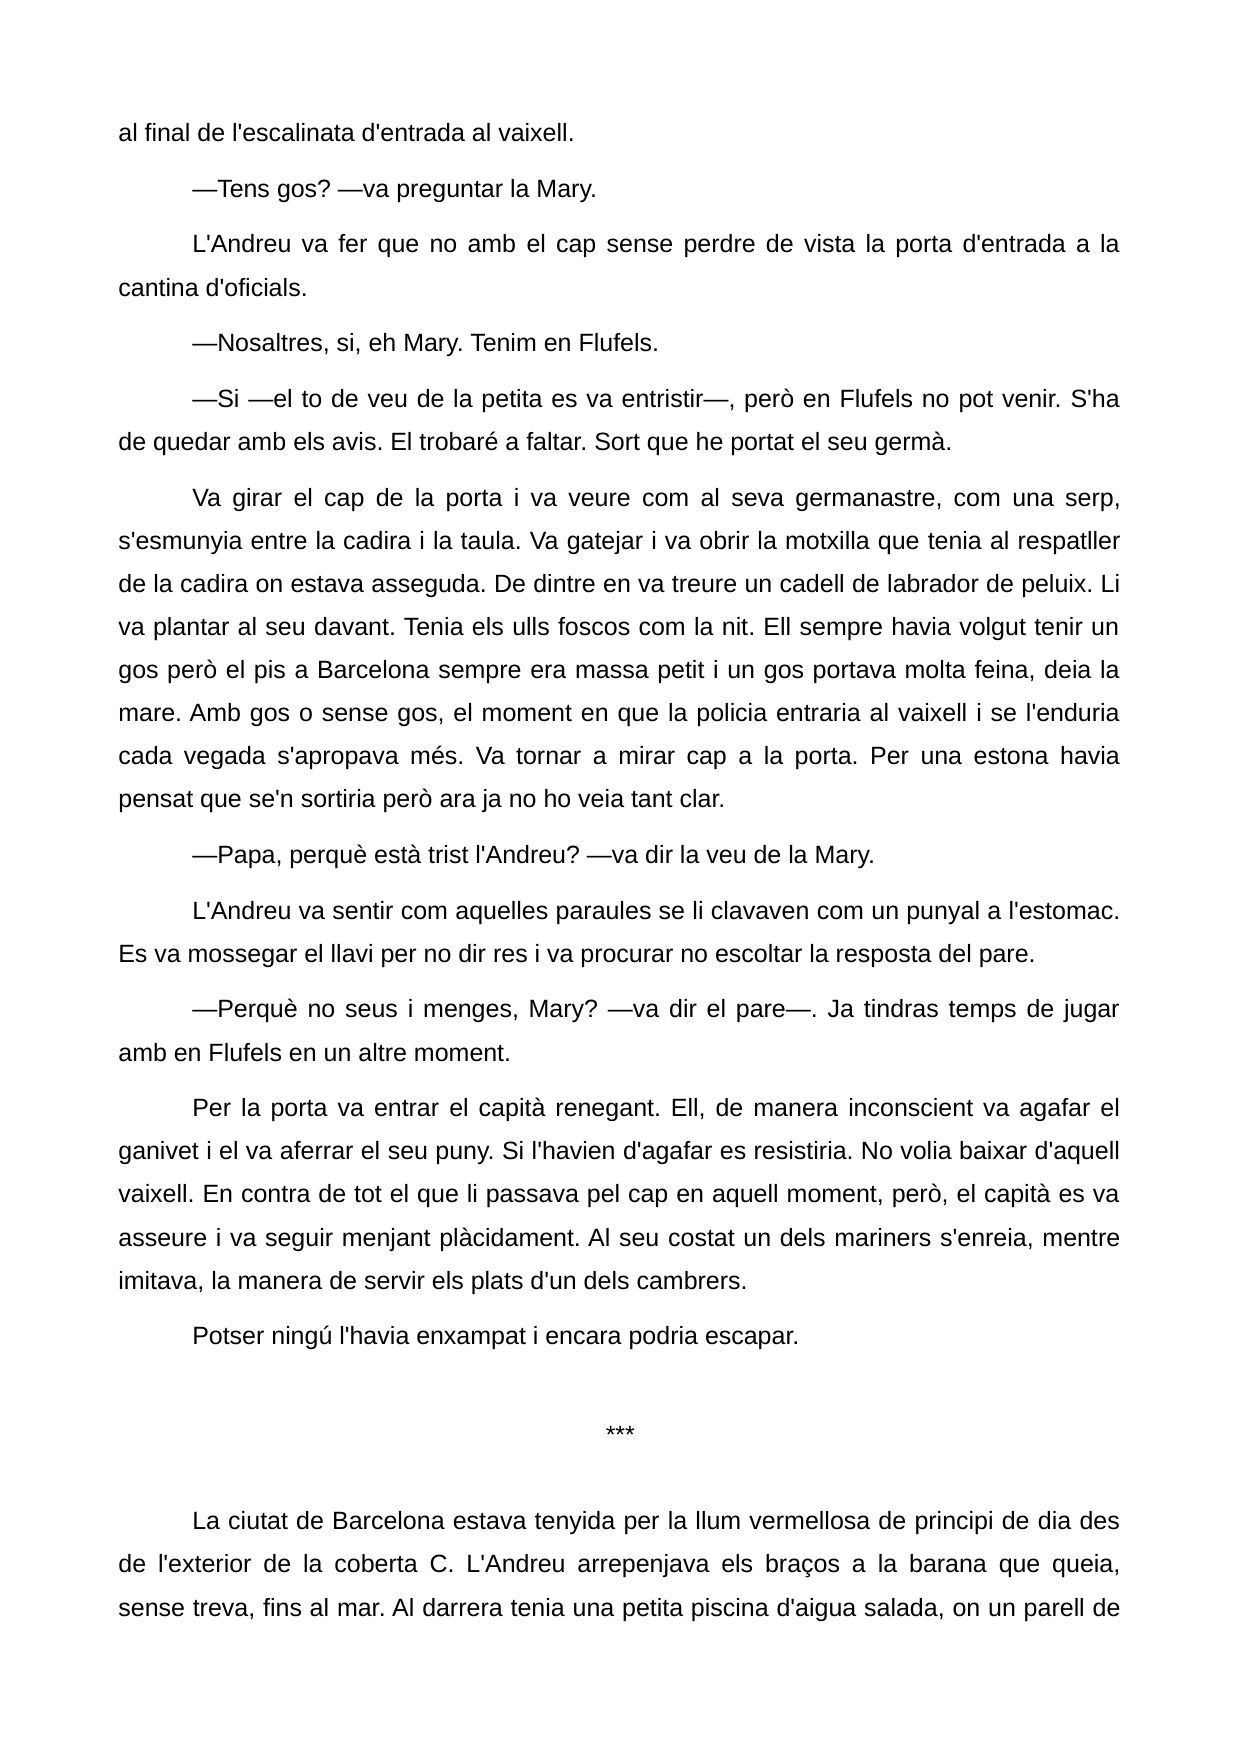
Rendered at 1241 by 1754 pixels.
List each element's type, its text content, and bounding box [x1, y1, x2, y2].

text La ciutat de Barcelona estava tenyida per la llum vermellosa de principi de dia des de l'exterior de la coberta C. L'Andreu arrepenjava els braços a la barana que queia, sense treva, fins al mar. Al darrera tenia una petita piscina d'aigua salada, on un parell de [118, 1506, 1122, 1621]
text —Nosaltres, si, eh Mary. Tenim en Flufels. [118, 328, 1122, 357]
text L'Andreu va fer que no amb el cap sense perdre de vista la porta d'entrada a la cantina d'oficials. [118, 229, 1122, 301]
text Va girar el cap de la porta i va veure com al seva germanastre, com una serp, s'esmunyia entre la cadira i la taula. Va gatejar i va obrir la motxilla que tenia al respatller de la cadira on estava asseguda. De dintre en va treure un cadell de labrador de peluix. Li va plantar al seu davant. Tenia els ulls foscos com la nit. Ell sempre havia volgut tenir un gos però el pis a Barcelona sempre era massa petit i un gos portava molta feina, deia la mare. Amb gos o sense gos, el moment en que la policia entraria al vaixell i se l'enduria cada vegada s'apropava més. Va tornar a mirar cap a la porta. Per una estona havia pensat que se'n sortiria però ara ja no ho veia tant clar. [118, 482, 1122, 813]
text —Si —el to de veu de la petita es va entristir—, però en Flufels no pot venir. S'ha de quedar amb els avis. El trobaré a faltar. Sort que he portat el seu germà. [118, 384, 1122, 456]
text —Perquè no seus i menges, Mary? —va dir el pare—. Ja tindras temps de jugar amb en Flufels en un altre moment. [118, 994, 1122, 1066]
text Per la porta va entrar el capità renegant. Ell, de manera inconscient va agafar el ganivet i el va aferrar el seu puny. Si l'havien d'agafar es resistiria. No volia baixar d'aquell vaixell. En contra de tot el que li passava pel cap en aquell moment, però, el capità es va asseure i va seguir menjant plàcidament. Al seu costat un dels mariners s'enreia, mentre imitava, la manera de servir els plats d'un dels cambrers. [118, 1093, 1122, 1294]
text —Tens gos? —va preguntar la Mary. [118, 174, 1122, 202]
text Potser ningú l'havia enxampat i encara podria escapar. [118, 1321, 1122, 1350]
text *** [118, 1420, 1122, 1449]
text L'Andreu va sentir com aquelles paraules se li clavaven com un punyal a l'estomac. Es va mossegar el llavi per no dir res i va procurar no escoltar la resposta del pare. [118, 896, 1122, 967]
text al final de l'escalinata d'entrada al vaixell. [118, 118, 1122, 147]
text —Papa, perquè està trist l'Andreu? —va dir la veu de la Mary. [118, 840, 1122, 869]
